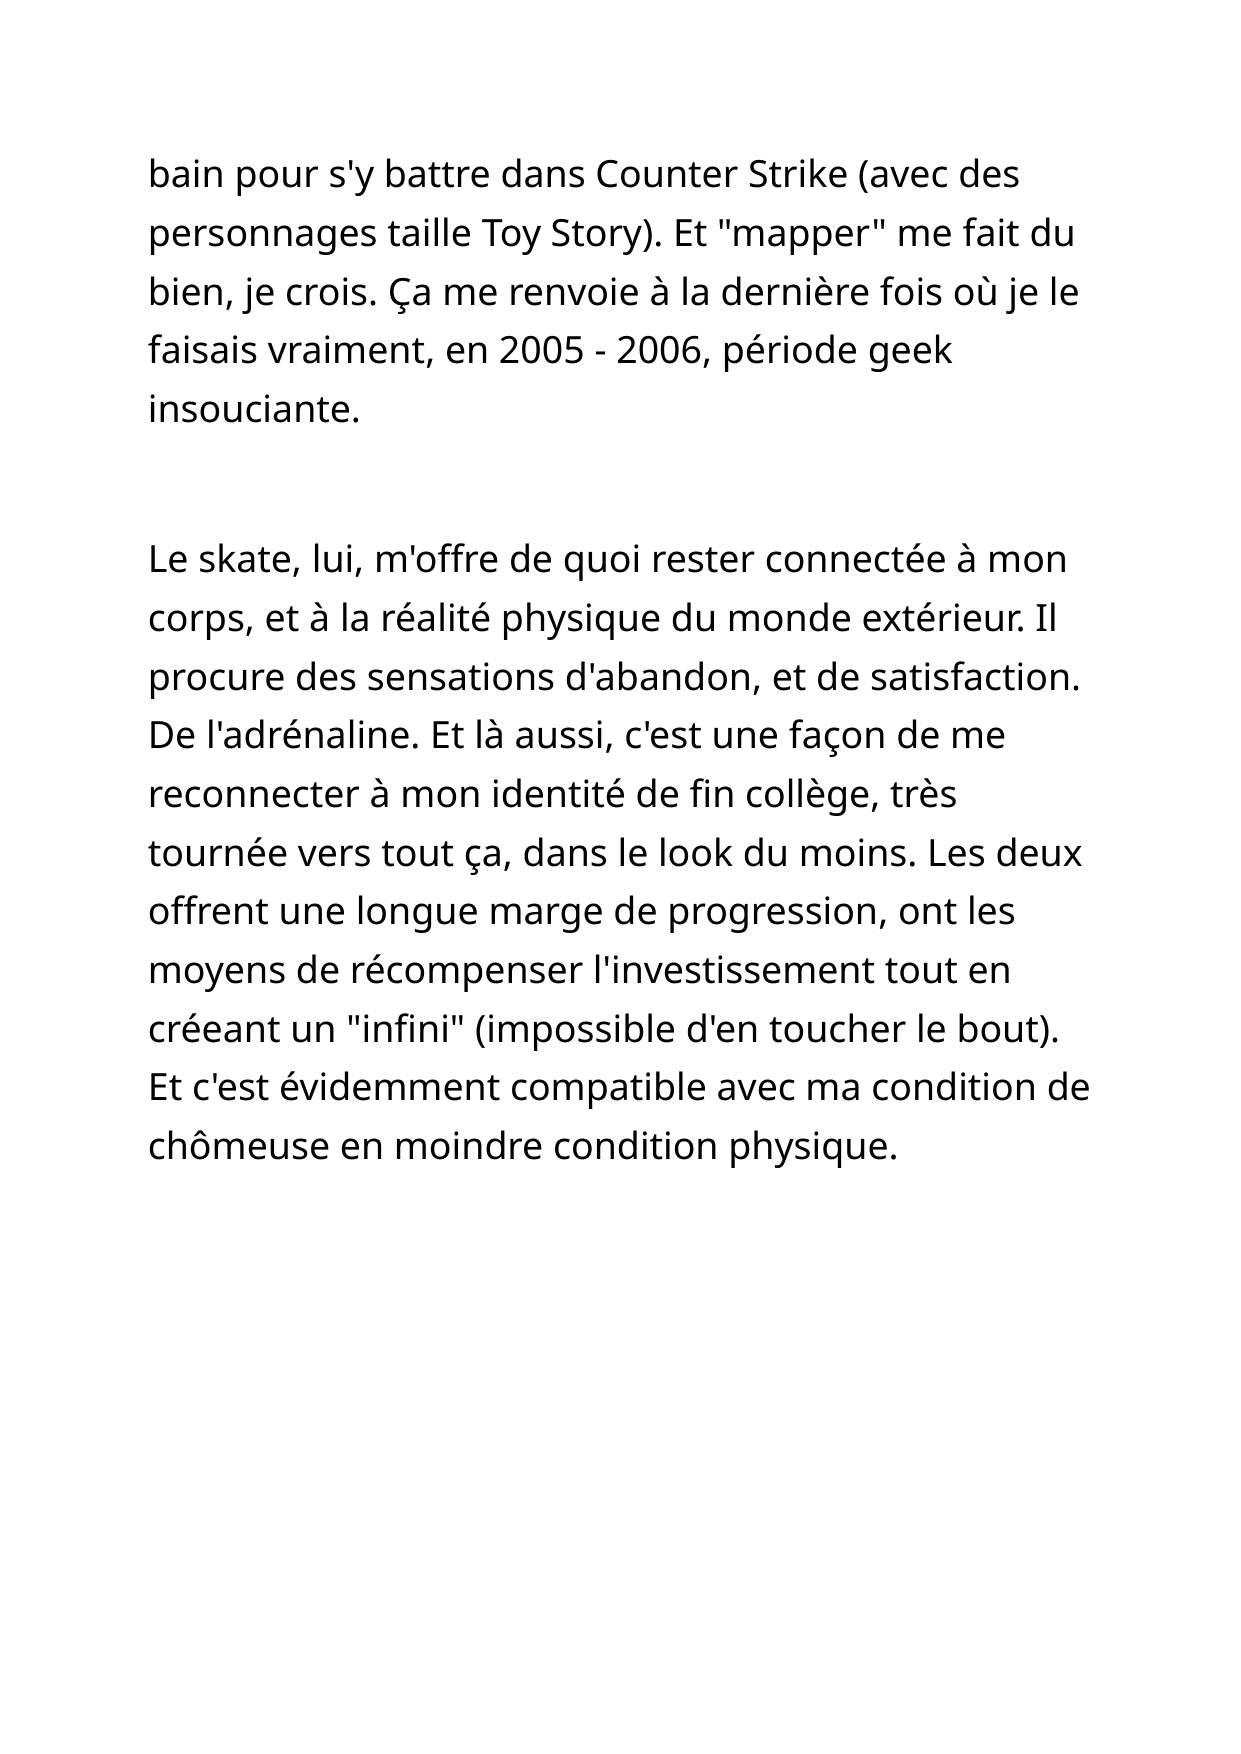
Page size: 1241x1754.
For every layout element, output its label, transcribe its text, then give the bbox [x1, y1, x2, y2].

text Le skate, lui, m'offre de quoi rester connectée à mon corps, et à la réalité physique du monde extérieur. Il procure des sensations d'abandon, et de satisfaction. De l'adrénaline. Et là aussi, c'est une façon de me reconnecter à mon identité de fin collège, très tournée vers tout ça, dans le look du moins. Les deux offrent une longue marge de progression, ont les moyens de récompenser l'investissement tout en créeant un "infini" (impossible d'en toucher le bout). Et c'est évidemment compatible avec ma condition de chômeuse en moindre condition physique. [148, 533, 1093, 1170]
text bain pour s'y battre dans Counter Strike (avec des personnages taille Toy Story). Et "mapper" me fait du bien, je crois. Ça me renvoie à la dernière fois où je le faisais vraiment, en 2005 - 2006, période geek insouciante. [148, 148, 1093, 433]
